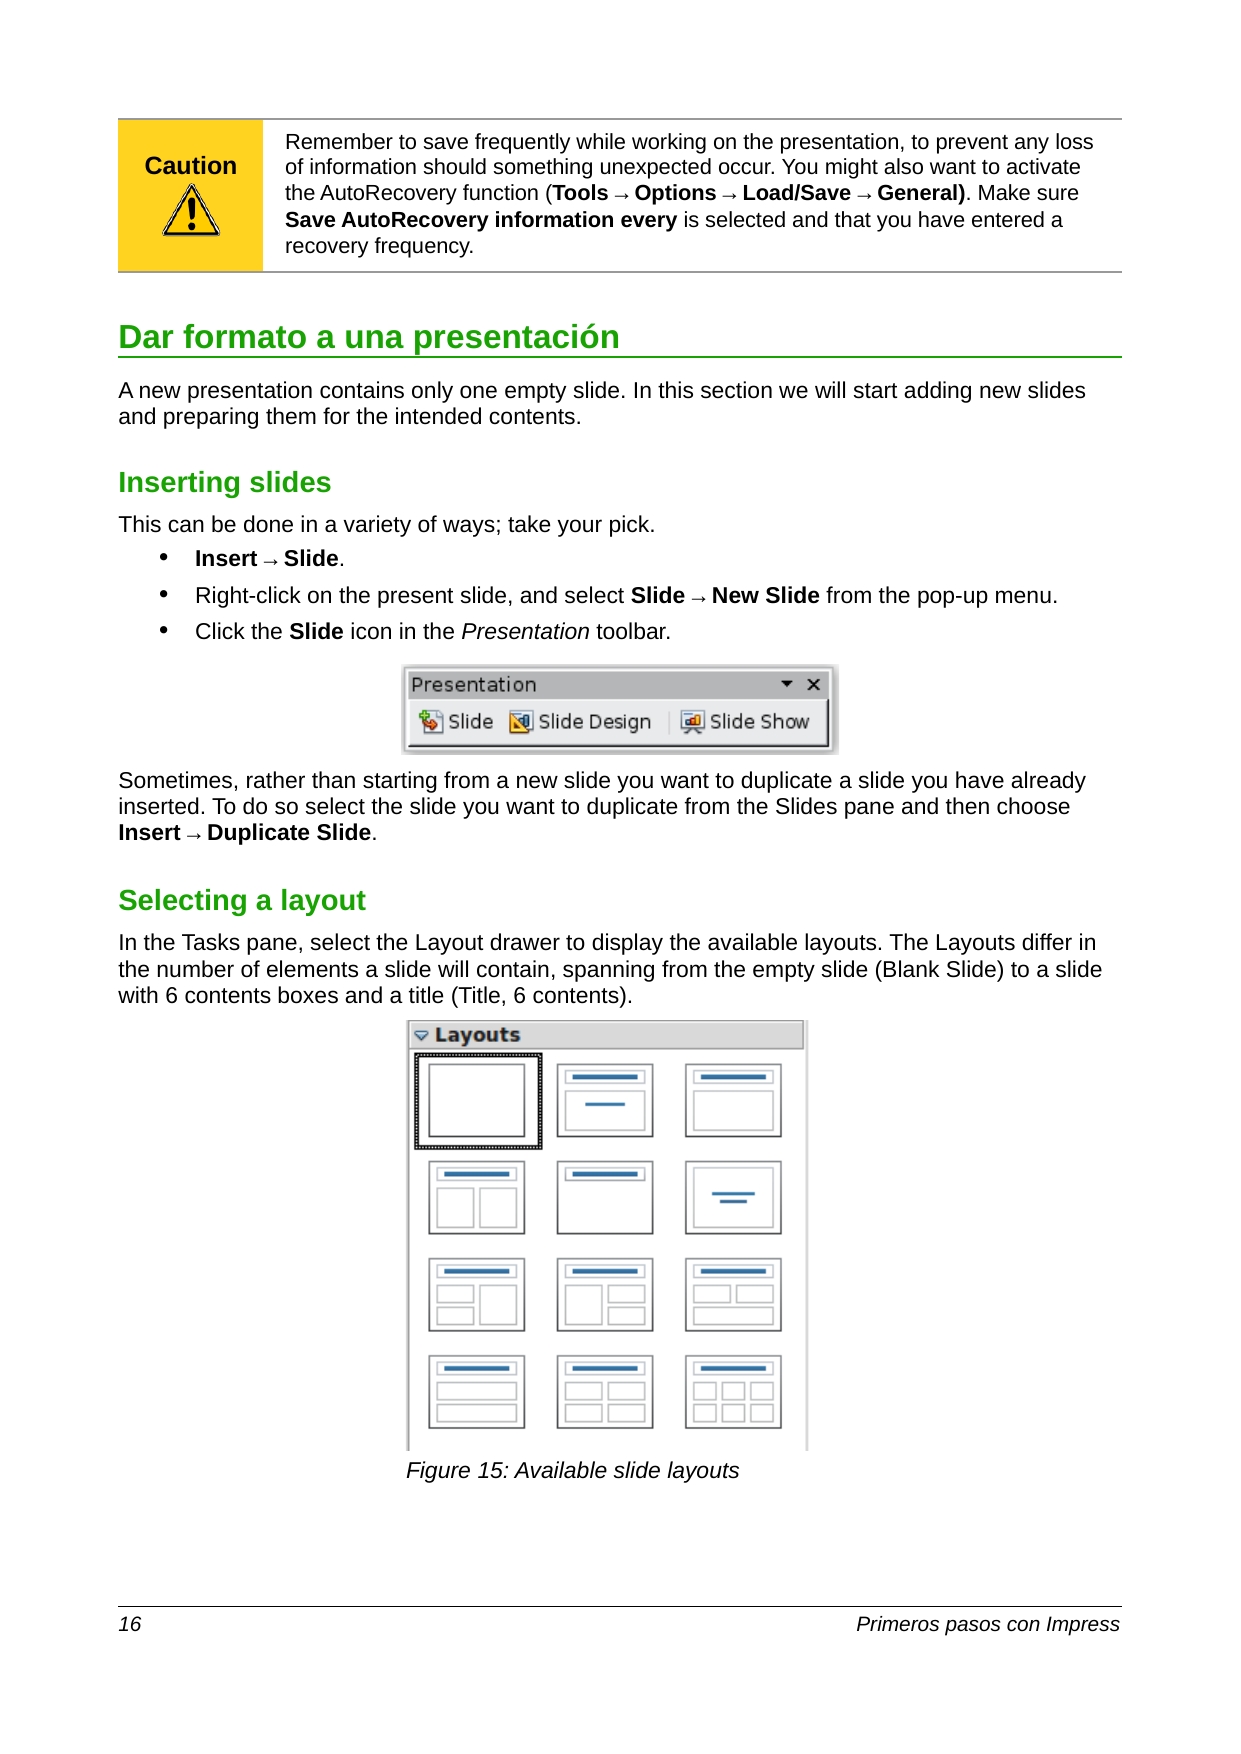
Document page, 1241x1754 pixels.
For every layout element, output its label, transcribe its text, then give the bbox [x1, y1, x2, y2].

table_header Remember to save frequently while working on the presentation, to prevent any loss of information should something unexpected occur. You might also want to activate the AutoRecovery function (Tools → Options → Load/Save → General). Make sure Save AutoRecovery information every is selected and that you have entered a recovery frequency. [264, 120, 1122, 271]
list Insert → Slide. [156, 543, 1122, 574]
text In the Tasks pane, select the Layout drawer to display the available layouts. The Layouts differ in the number of elements a slide will contain, spanning from the empty slide (Blank Slide) to a slide with 6 contents boxes and a title (Title, 6 contents). [118, 929, 1122, 1008]
subtitle Selecting a layout [118, 883, 1122, 917]
subtitle Dar formato a una presentación [118, 317, 1122, 356]
text Figure 15: Available slide layouts [406, 1457, 834, 1483]
subtitle Inserting slides [118, 465, 1122, 498]
text A new presentation contains only one empty slide. In this section we will start adding new slides and preparing them for the intended contents. [118, 377, 1122, 429]
picture [401, 664, 840, 755]
picture [158, 180, 224, 240]
table_header Caution [118, 120, 263, 271]
text Sometimes, rather than starting from a new slide you want to duplicate a slide you have already inserted. To do so select the slide you want to duplicate from the Slides pane and then choose Insert → Duplicate Slide. [118, 767, 1122, 848]
list This can be done in a variety of ways; take your pick. [118, 511, 1122, 537]
list Right-click on the present slide, and select Slide → New Slide from the pop-up menu. [156, 580, 1122, 610]
list Click the Slide icon in the Presentation toolbar. [156, 616, 1122, 645]
picture [405, 1020, 809, 1451]
